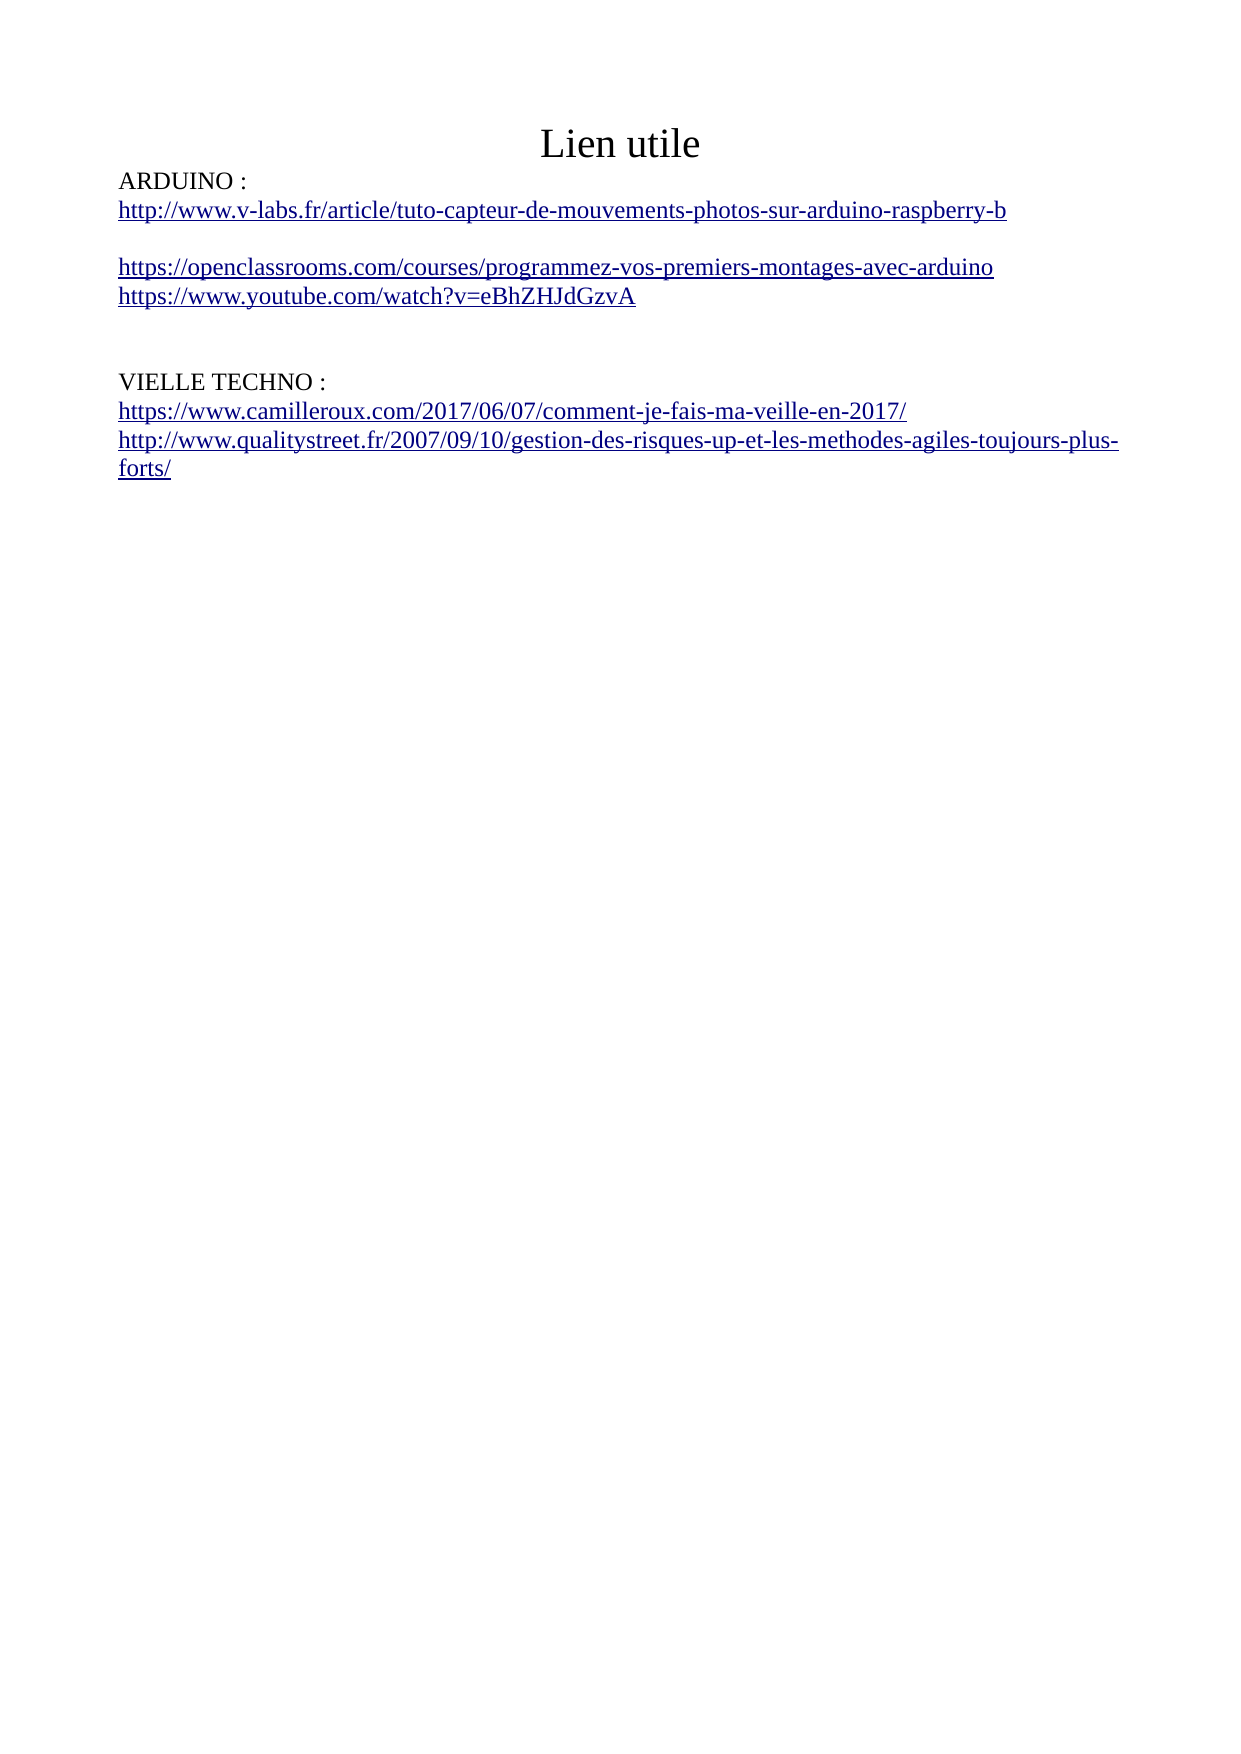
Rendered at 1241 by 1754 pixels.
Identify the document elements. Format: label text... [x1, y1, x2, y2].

text Lien utile [118, 118, 1122, 166]
text ARDUINO : [118, 166, 1122, 195]
text https://openclassrooms.com/courses/programmez-vos-premiers-montages-avec-arduino [118, 252, 1122, 281]
text http://www.v-labs.fr/article/tuto-capteur-de-mouvements-photos-sur-arduino-raspberry-b [118, 195, 1122, 223]
text https://www.camilleroux.com/2017/06/07/comment-je-fais-ma-veille-en-2017/ [118, 396, 1122, 425]
text VIELLE TECHNO : [118, 367, 1122, 396]
text https://www.youtube.com/watch?v=eBhZHJdGzvA [118, 281, 1122, 310]
text http://www.qualitystreet.fr/2007/09/10/gestion-des-risques-up-et-les-methodes-agiles-toujours-plus-forts/ [118, 425, 1122, 482]
